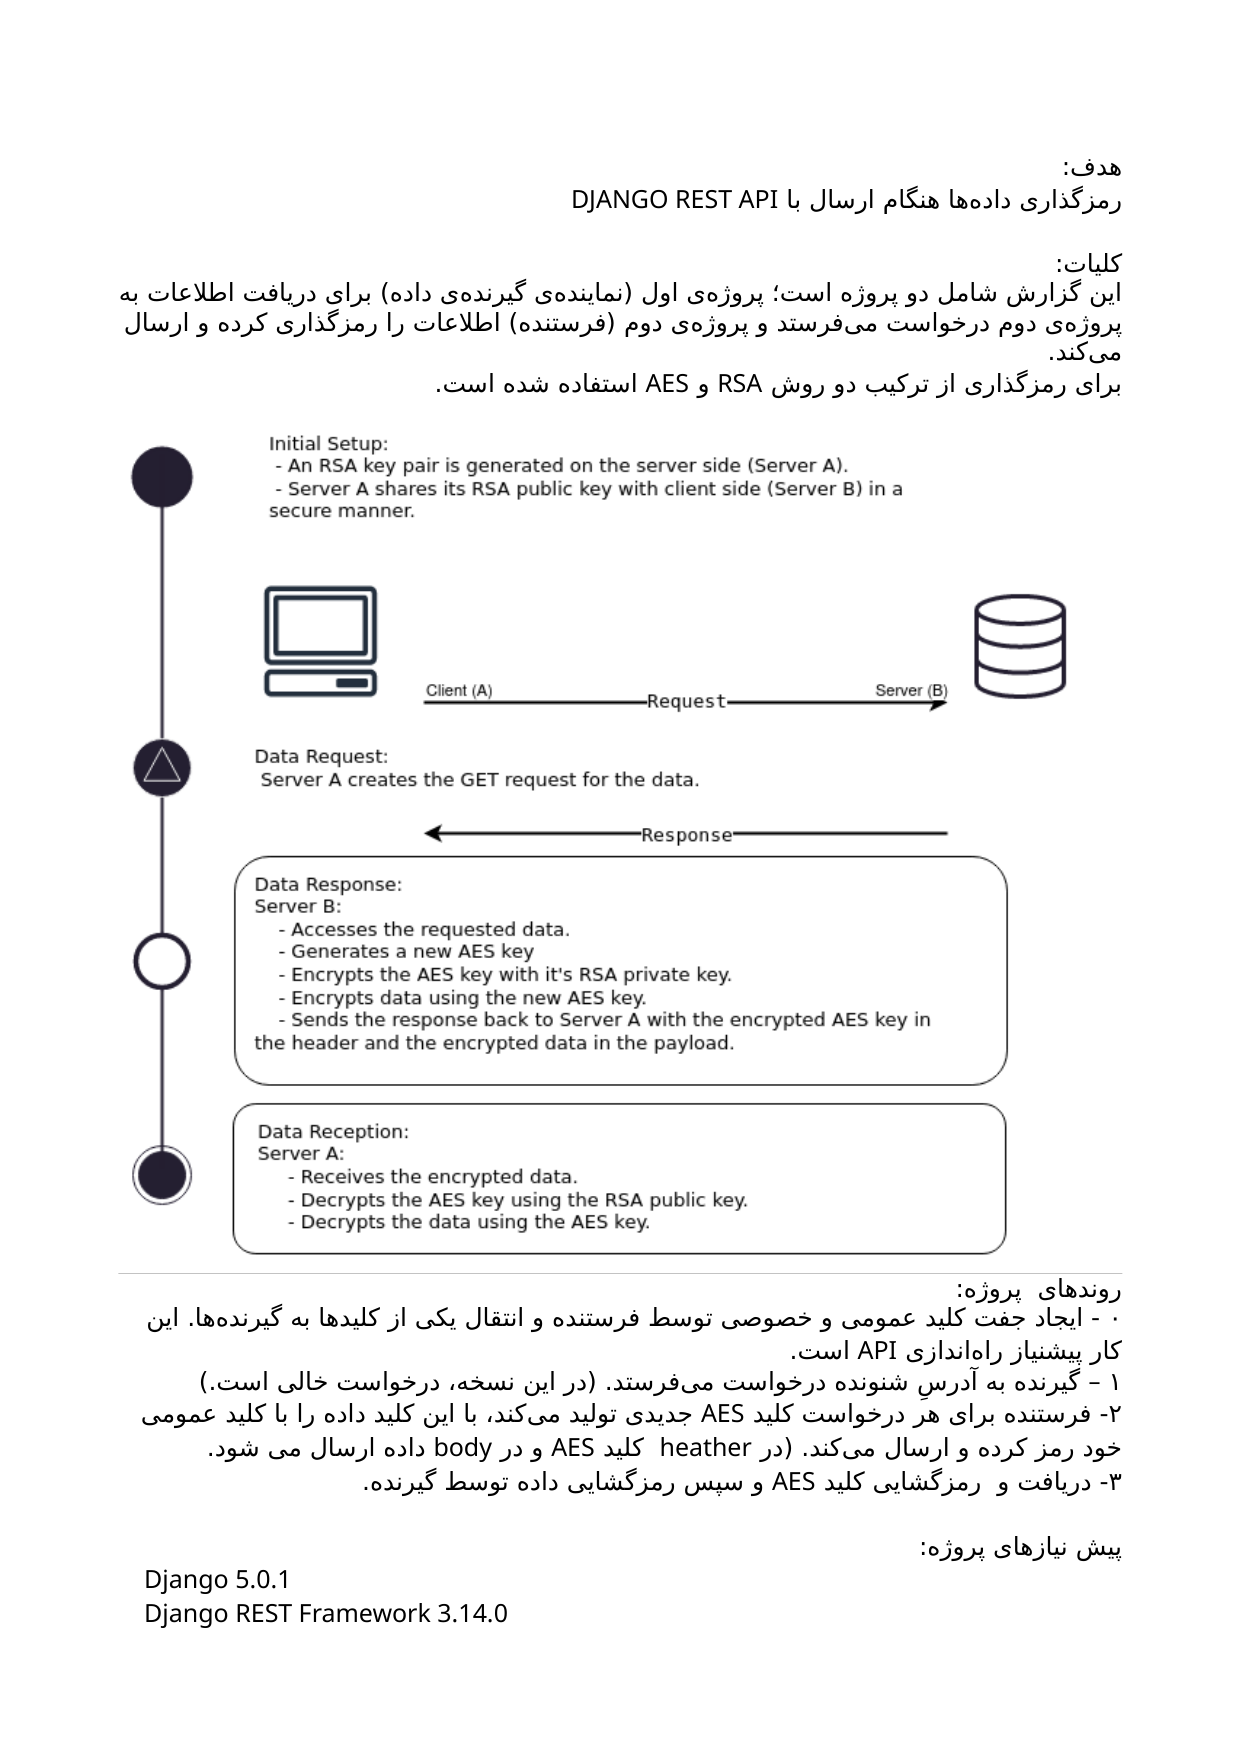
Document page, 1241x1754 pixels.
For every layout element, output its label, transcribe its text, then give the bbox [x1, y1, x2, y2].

text [118, 400, 1122, 414]
text Django 5.0.1 [118, 1561, 1122, 1595]
text روندهای پروژه: [118, 1275, 1122, 1303]
text رمزگذاری داده‌ها هنگام ارسال با DJANGO REST API [118, 181, 1122, 215]
text کلیات: [118, 249, 1122, 279]
text ۳- دریافت و رمزگشایی کلید AES و سپس رمزگشایی داده توسط گیرنده. [118, 1464, 1122, 1498]
picture [118, 414, 1123, 1275]
text این گزارش شامل دو پروژه است؛ پروژه‌ی اول (نماینده‌ی گیرنده‌ی داده) برای دریافت اطلاعات به پروژه‌ی دوم درخواست می‌فرستد و پروژه‌ی دوم (فرستنده) اطلاعات را رمزگذاری کرده و ارسال می‌کند. [118, 279, 1122, 366]
text پیش نیازهای پروژه: [118, 1532, 1122, 1561]
text ۲- فرستنده برای هر درخواست کلید AES جدیدی تولید می‌کند، با این کلید داده را با کلید عمومی خود رمز کرده و ارسال می‌کند. (در heather کلید AES و در body داده ارسال می شود. [118, 1396, 1122, 1464]
text هدف: [118, 152, 1122, 181]
text ۱ – گیرنده به آدرسِ شنونده درخواست می‌فرستد. (در این نسخه، درخواست خالی است.) [118, 1367, 1122, 1396]
text Django REST Framework 3.14.0 [118, 1595, 1122, 1629]
text برای رمزگذاری از ترکیب دو روش RSA و AES استفاده شده است. [118, 366, 1122, 400]
text ۰ - ایجاد جفت کلید عمومی و خصوصی توسط فرستنده و انتقال یکی از کلیدها به گیرنده‌ها. این کار پیشنیاز راه‌اندازی ‌API است. [118, 1303, 1122, 1367]
